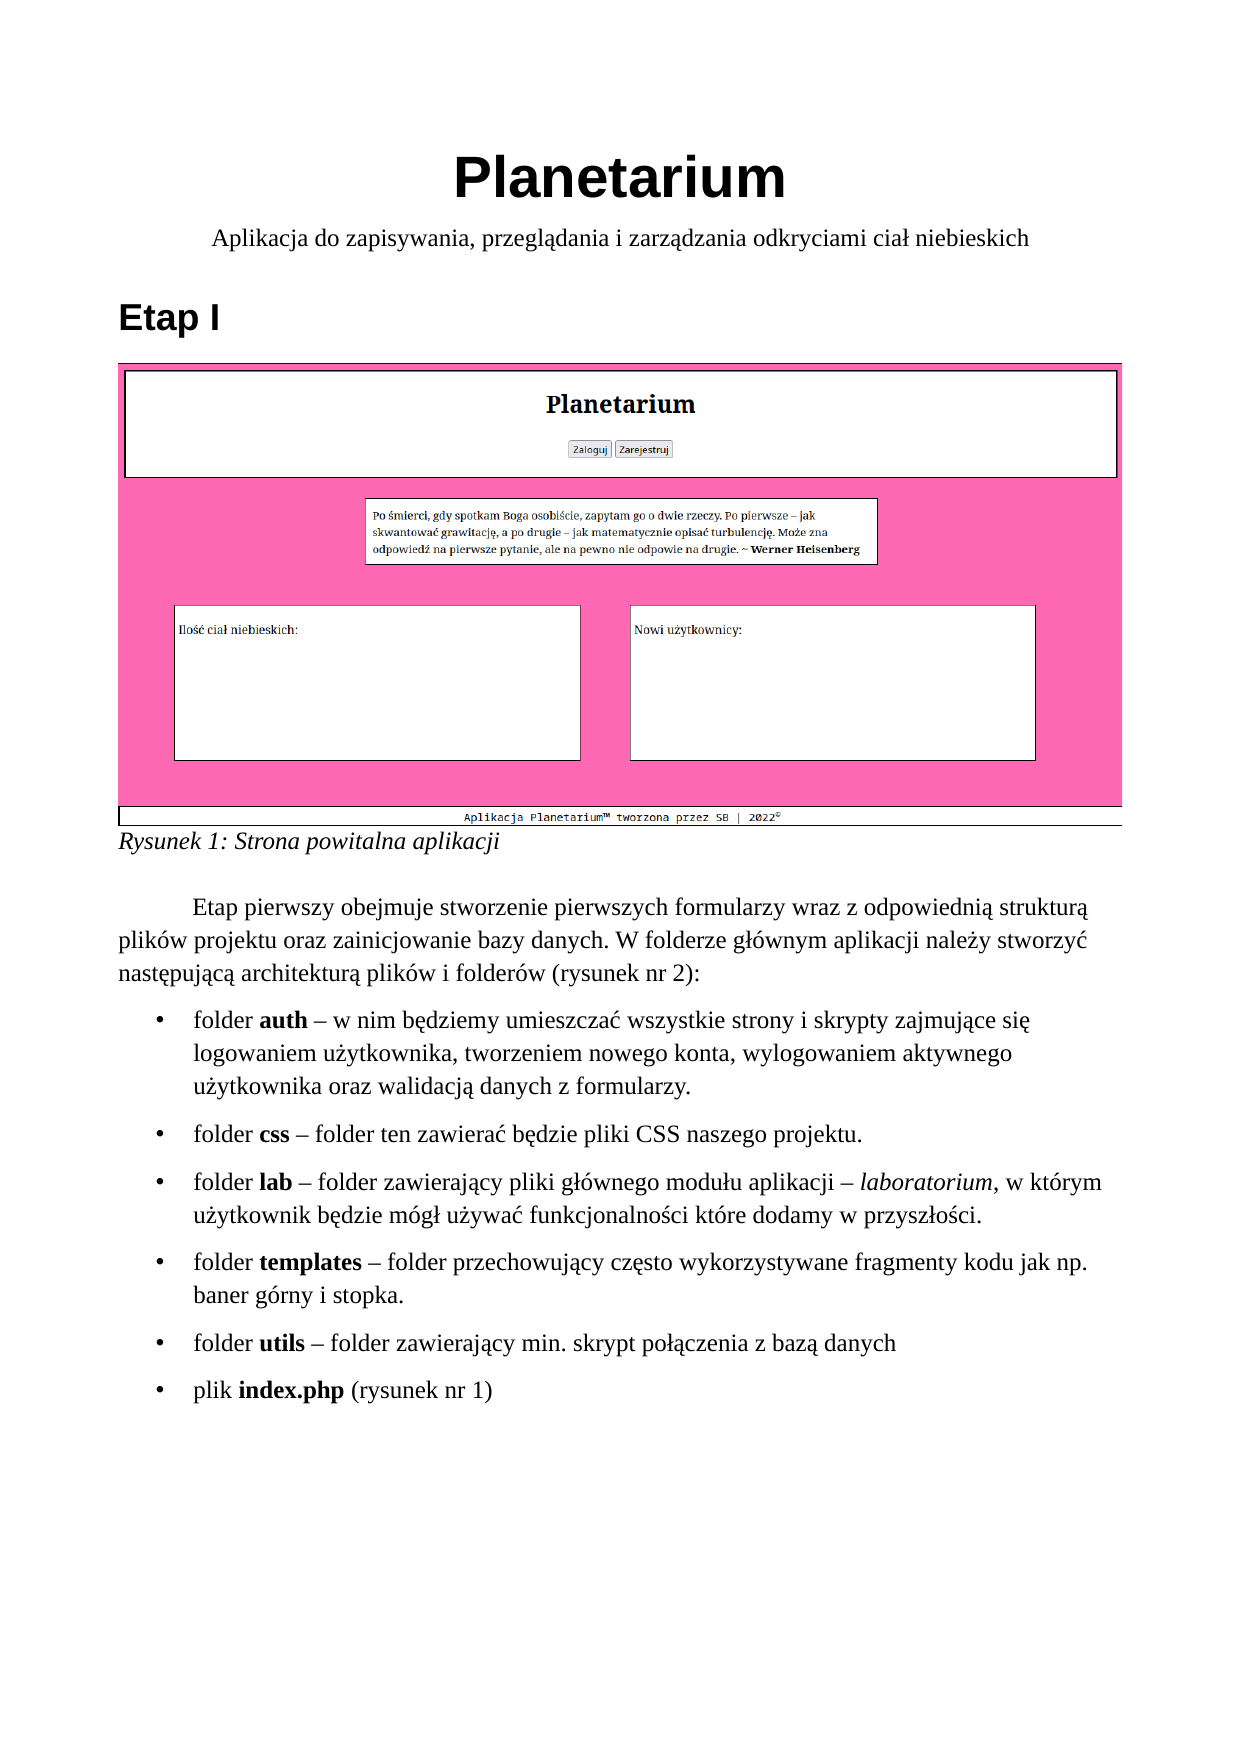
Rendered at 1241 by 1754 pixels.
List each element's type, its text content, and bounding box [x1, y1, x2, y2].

list plik index.php (rysunek nr 1) [156, 1376, 1122, 1404]
title Planetarium [118, 143, 1122, 210]
picture [118, 363, 1123, 826]
subtitle Etap I [118, 295, 1122, 338]
text Etap pierwszy obejmuje stworzenie pierwszych formularzy wraz z odpowiednią strukturą plików projektu oraz zainicjowanie bazy danych. W folderze głównym aplikacji należy stworzyć następującą architekturą plików i folderów (rysunek nr 2): [118, 854, 1122, 987]
list folder auth – w nim będziemy umieszczać wszystkie strony i skrypty zajmujące się logowaniem użytkownika, tworzeniem nowego konta, wylogowaniem aktywnego użytkownika oraz walidacją danych z formularzy. [156, 1005, 1122, 1100]
text [118, 351, 1122, 363]
list folder templates – folder przechowujący często wykorzystywane fragmenty kodu jak np. baner górny i stopka. [156, 1247, 1122, 1309]
text Aplikacja do zapisywania, przeglądania i zarządzania odkryciami ciał niebieskich [118, 223, 1122, 251]
list folder utils – folder zawierający min. skrypt połączenia z bazą danych [156, 1328, 1122, 1357]
text Rysunek 1: Strona powitalna aplikacji [118, 826, 1122, 854]
list folder lab – folder zawierający pliki głównego modułu aplikacji – laboratorium, w którym użytkownik będzie mógł używać funkcjonalności które dodamy w przyszłości. [156, 1167, 1122, 1228]
list folder css – folder ten zawierać będzie pliki CSS naszego projektu. [156, 1119, 1122, 1148]
